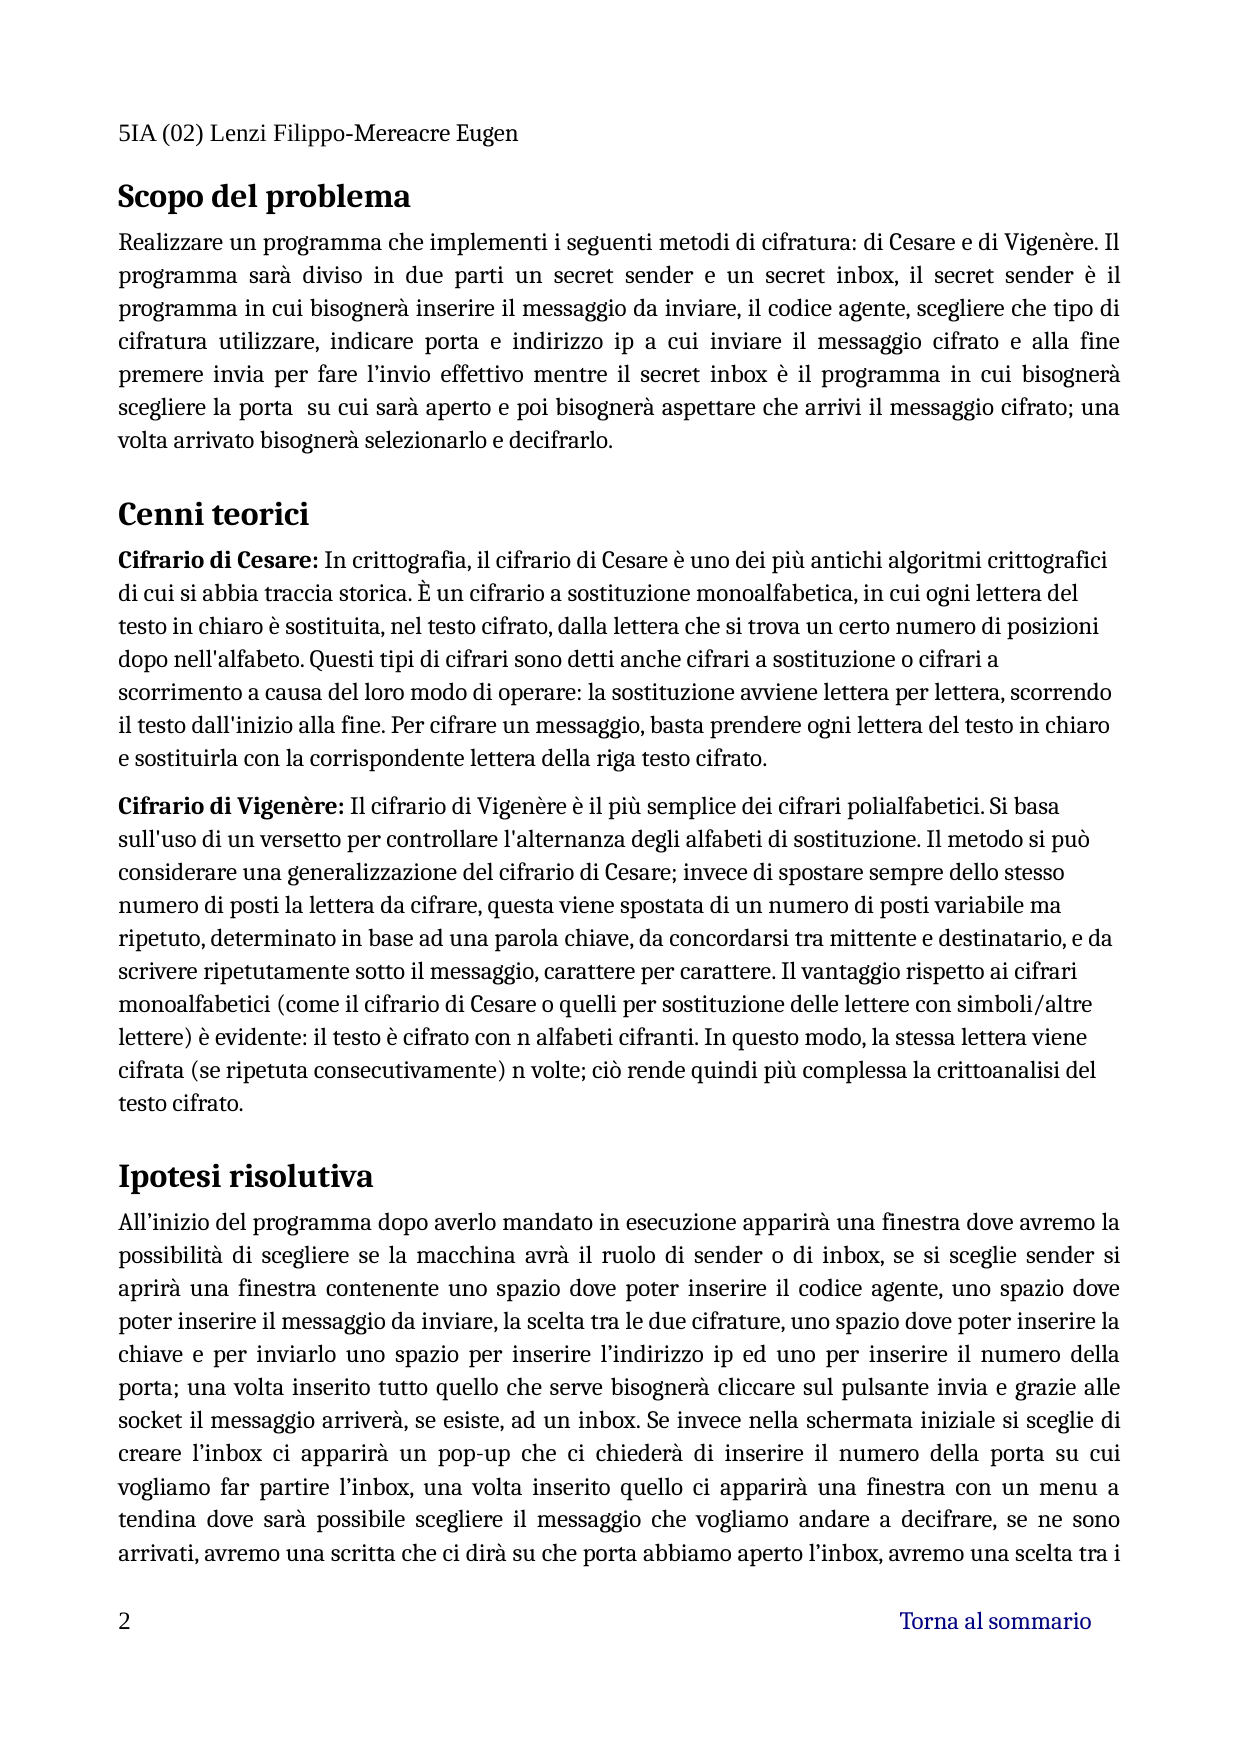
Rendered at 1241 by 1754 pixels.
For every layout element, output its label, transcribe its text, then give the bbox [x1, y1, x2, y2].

subtitle Ipotesi risolutiva [118, 1157, 1122, 1196]
text All’inizio del programma dopo averlo mandato in esecuzione apparirà una finestra dove avremo la possibilità di scegliere se la macchina avrà il ruolo di sender o di inbox, se si sceglie sender si aprirà una finestra contenente uno spazio dove poter inserire il codice agente, uno spazio dove poter inserire il messaggio da inviare, la scelta tra le due cifrature, uno spazio dove poter inserire la chiave e per inviarlo uno spazio per inserire l’indirizzo ip ed uno per inserire il numero della porta; una volta inserito tutto quello che serve bisognerà cliccare sul pulsante invia e grazie alle socket il messaggio arriverà, se esiste, ad un inbox. Se invece nella schermata iniziale si sceglie di creare l’inbox ci apparirà un pop-up che ci chiederà di inserire il numero della porta su cui vogliamo far partire l’inbox, una volta inserito quello ci apparirà una finestra con un menu a tendina dove sarà possibile scegliere il messaggio che vogliamo andare a decifrare, se ne sono arrivati, avremo una scritta che ci dirà su che porta abbiamo aperto l’inbox, avremo una scelta tra i [118, 1208, 1122, 1567]
subtitle Scopo del problema [118, 177, 1122, 216]
text Cifrario di Vigenère: Il cifrario di Vigenère è il più semplice dei cifrari polialfabetici. Si basa sull'uso di un versetto per controllare l'alternanza degli alfabeti di sostituzione. Il metodo si può considerare una generalizzazione del cifrario di Cesare; invece di spostare sempre dello stesso numero di posti la lettera da cifrare, questa viene spostata di un numero di posti variabile ma ripetuto, determinato in base ad una parola chiave, da concordarsi tra mittente e destinatario, e da scrivere ripetutamente sotto il messaggio, carattere per carattere. Il vantaggio rispetto ai cifrari monoalfabetici (come il cifrario di Cesare o quelli per sostituzione delle lettere con simboli/altre lettere) è evidente: il testo è cifrato con n alfabeti cifranti. In questo modo, la stessa lettera viene cifrata (se ripetuta consecutivamente) n volte; ciò rende quindi più complessa la crittoanalisi del testo cifrato. [118, 792, 1122, 1117]
text Realizzare un programma che implementi i seguenti metodi di cifratura: di Cesare e di Vigenère. Il programma sarà diviso in due parti un secret sender e un secret inbox, il secret sender è il programma in cui bisognerà inserire il messaggio da inviare, il codice agente, scegliere che tipo di cifratura utilizzare, indicare porta e indirizzo ip a cui inviare il messaggio cifrato e alla fine premere invia per fare l’invio effettivo mentre il secret inbox è il programma in cui bisognerà scegliere la porta su cui sarà aperto e poi bisognerà aspettare che arrivi il messaggio cifrato; una volta arrivato bisognerà selezionarlo e decifrarlo. [118, 228, 1122, 455]
text Cifrario di Cesare: In crittografia, il cifrario di Cesare è uno dei più antichi algoritmi crittografici di cui si abbia traccia storica. È un cifrario a sostituzione monoalfabetica, in cui ogni lettera del testo in chiaro è sostituita, nel testo cifrato, dalla lettera che si trova un certo numero di posizioni dopo nell'alfabeto. Questi tipi di cifrari sono detti anche cifrari a sostituzione o cifrari a scorrimento a causa del loro modo di operare: la sostituzione avviene lettera per lettera, scorrendo il testo dall'inizio alla fine. Per cifrare un messaggio, basta prendere ogni lettera del testo in chiaro e sostituirla con la corrispondente lettera della riga testo cifrato. [118, 546, 1122, 773]
subtitle Cenni teorici [118, 495, 1122, 533]
